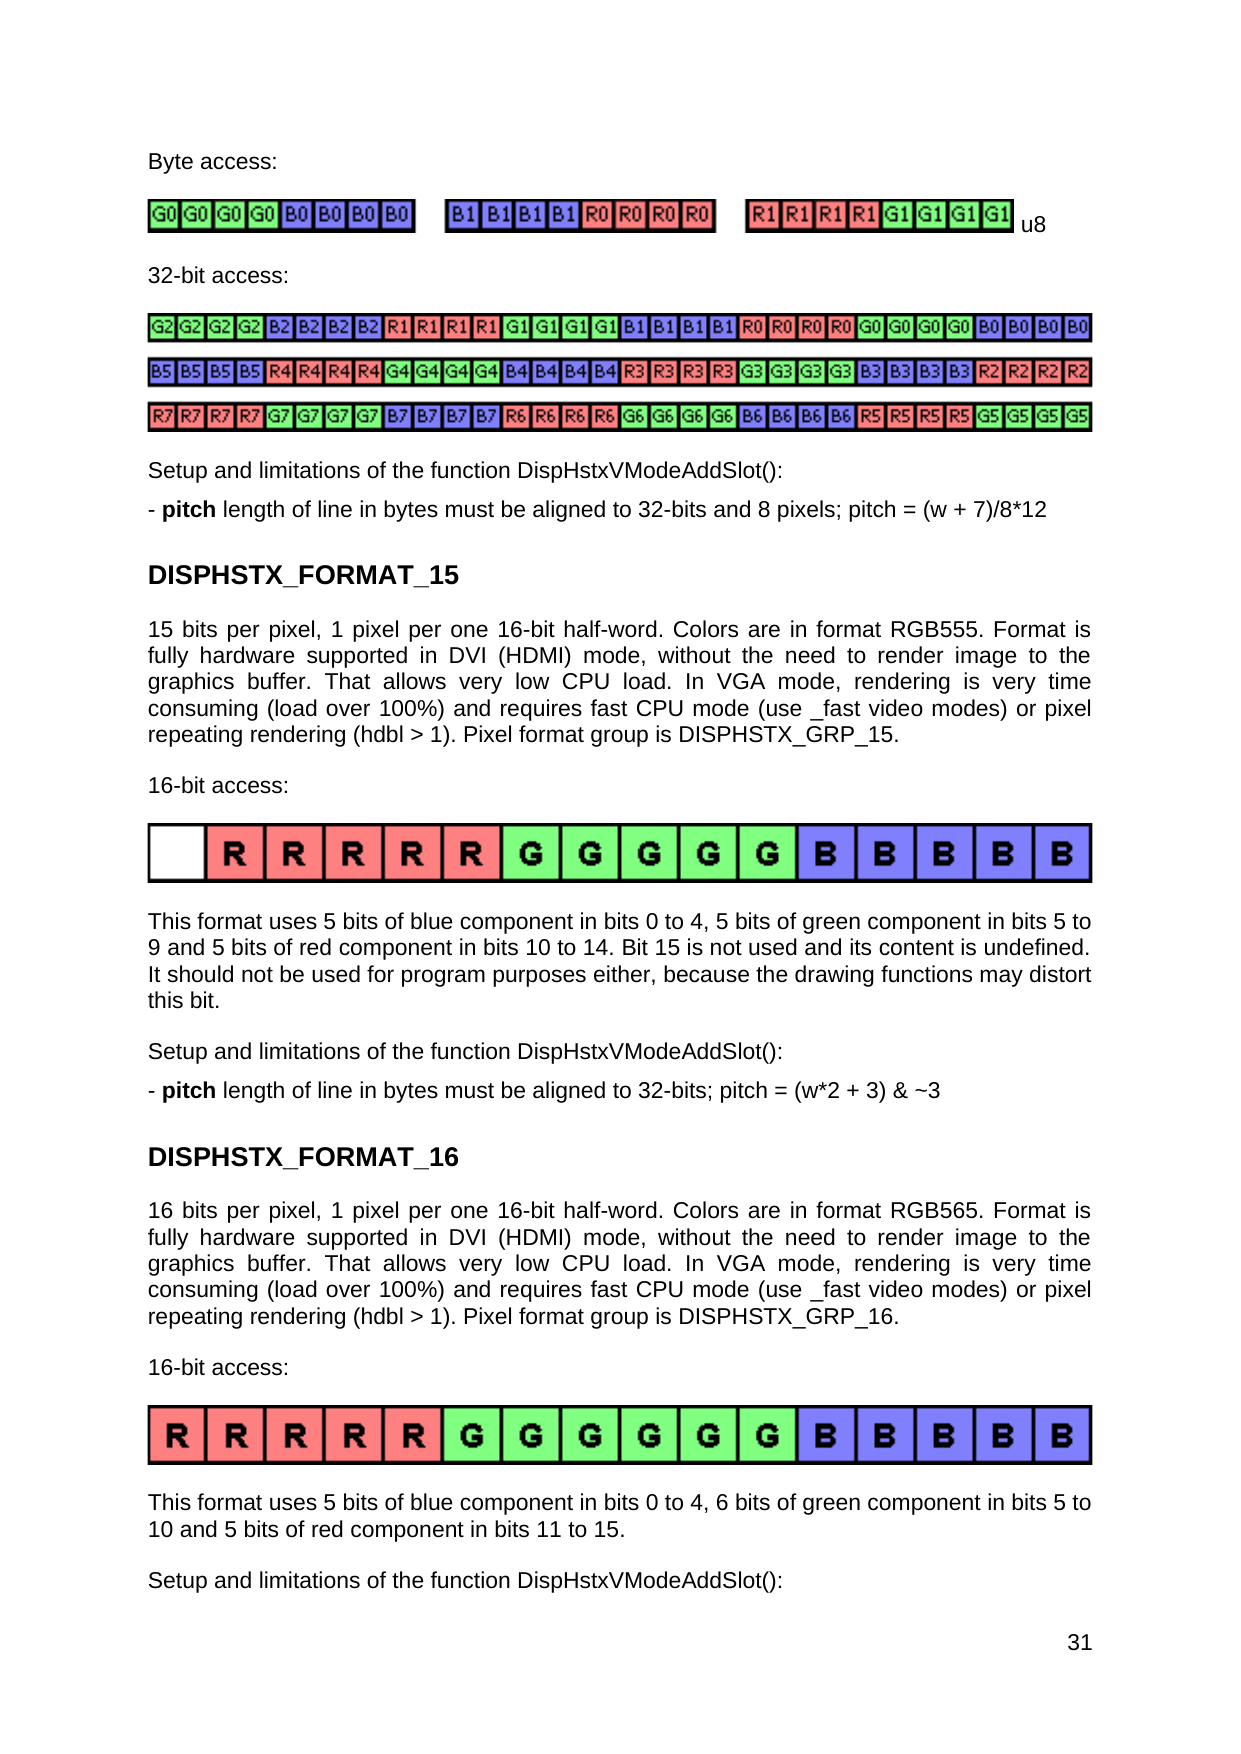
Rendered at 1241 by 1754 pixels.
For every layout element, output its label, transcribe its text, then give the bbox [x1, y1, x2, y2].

subtitle DISPHSTX_FORMAT_16 [148, 1141, 1093, 1172]
text 32-bit access: [148, 262, 1093, 288]
picture [147, 313, 1093, 432]
text 16-bit access: [148, 1354, 1093, 1380]
text Setup and limitations of the function DispHstxVModeAddSlot(): [148, 1038, 1093, 1064]
text 16 bits per pixel, 1 pixel per one 16-bit half-word. Colors are in format RGB565. Format is fully hardware supported in DVI (HDMI) mode, without the need to render image to the graphics buffer. That allows very low CPU load. In VGA mode, rendering is very time consuming (load over 100%) and requires fast CPU mode (use _fast video modes) or pixel repeating rendering (hdbl > 1). Pixel format group is DISPHSTX_GRP_16. [148, 1197, 1093, 1329]
text u8 [148, 199, 1093, 237]
text Setup and limitations of the function DispHstxVModeAddSlot(): [148, 1567, 1093, 1593]
text Setup and limitations of the function DispHstxVModeAddSlot(): [148, 457, 1093, 483]
picture [147, 1405, 1093, 1465]
text 16-bit access: [148, 772, 1093, 799]
text Byte access: [148, 148, 1093, 174]
picture [147, 823, 1093, 883]
text This format uses 5 bits of blue component in bits 0 to 4, 6 bits of green component in bits 5 to 10 and 5 bits of red component in bits 11 to 15. [148, 1489, 1093, 1542]
text - pitch length of line in bytes must be aligned to 32-bits and 8 pixels; pitch = (w + 7)/8*12 [148, 496, 1093, 522]
text 15 bits per pixel, 1 pixel per one 16-bit half-word. Colors are in format RGB555. Format is fully hardware supported in DVI (HDMI) mode, without the need to render image to the graphics buffer. That allows very low CPU load. In VGA mode, rendering is very time consuming (load over 100%) and requires fast CPU mode (use _fast video modes) or pixel repeating rendering (hdbl > 1). Pixel format group is DISPHSTX_GRP_15. [148, 616, 1093, 747]
text This format uses 5 bits of blue component in bits 0 to 4, 5 bits of green component in bits 5 to 9 and 5 bits of red component in bits 10 to 14. Bit 15 is not used and its content is undefined. It should not be used for program purposes either, because the drawing functions may distort this bit. [148, 908, 1093, 1013]
text - pitch length of line in bytes must be aligned to 32-bits; pitch = (w*2 + 3) & ~3 [148, 1077, 1093, 1103]
subtitle DISPHSTX_FORMAT_15 [148, 559, 1093, 591]
picture [147, 199, 1014, 233]
